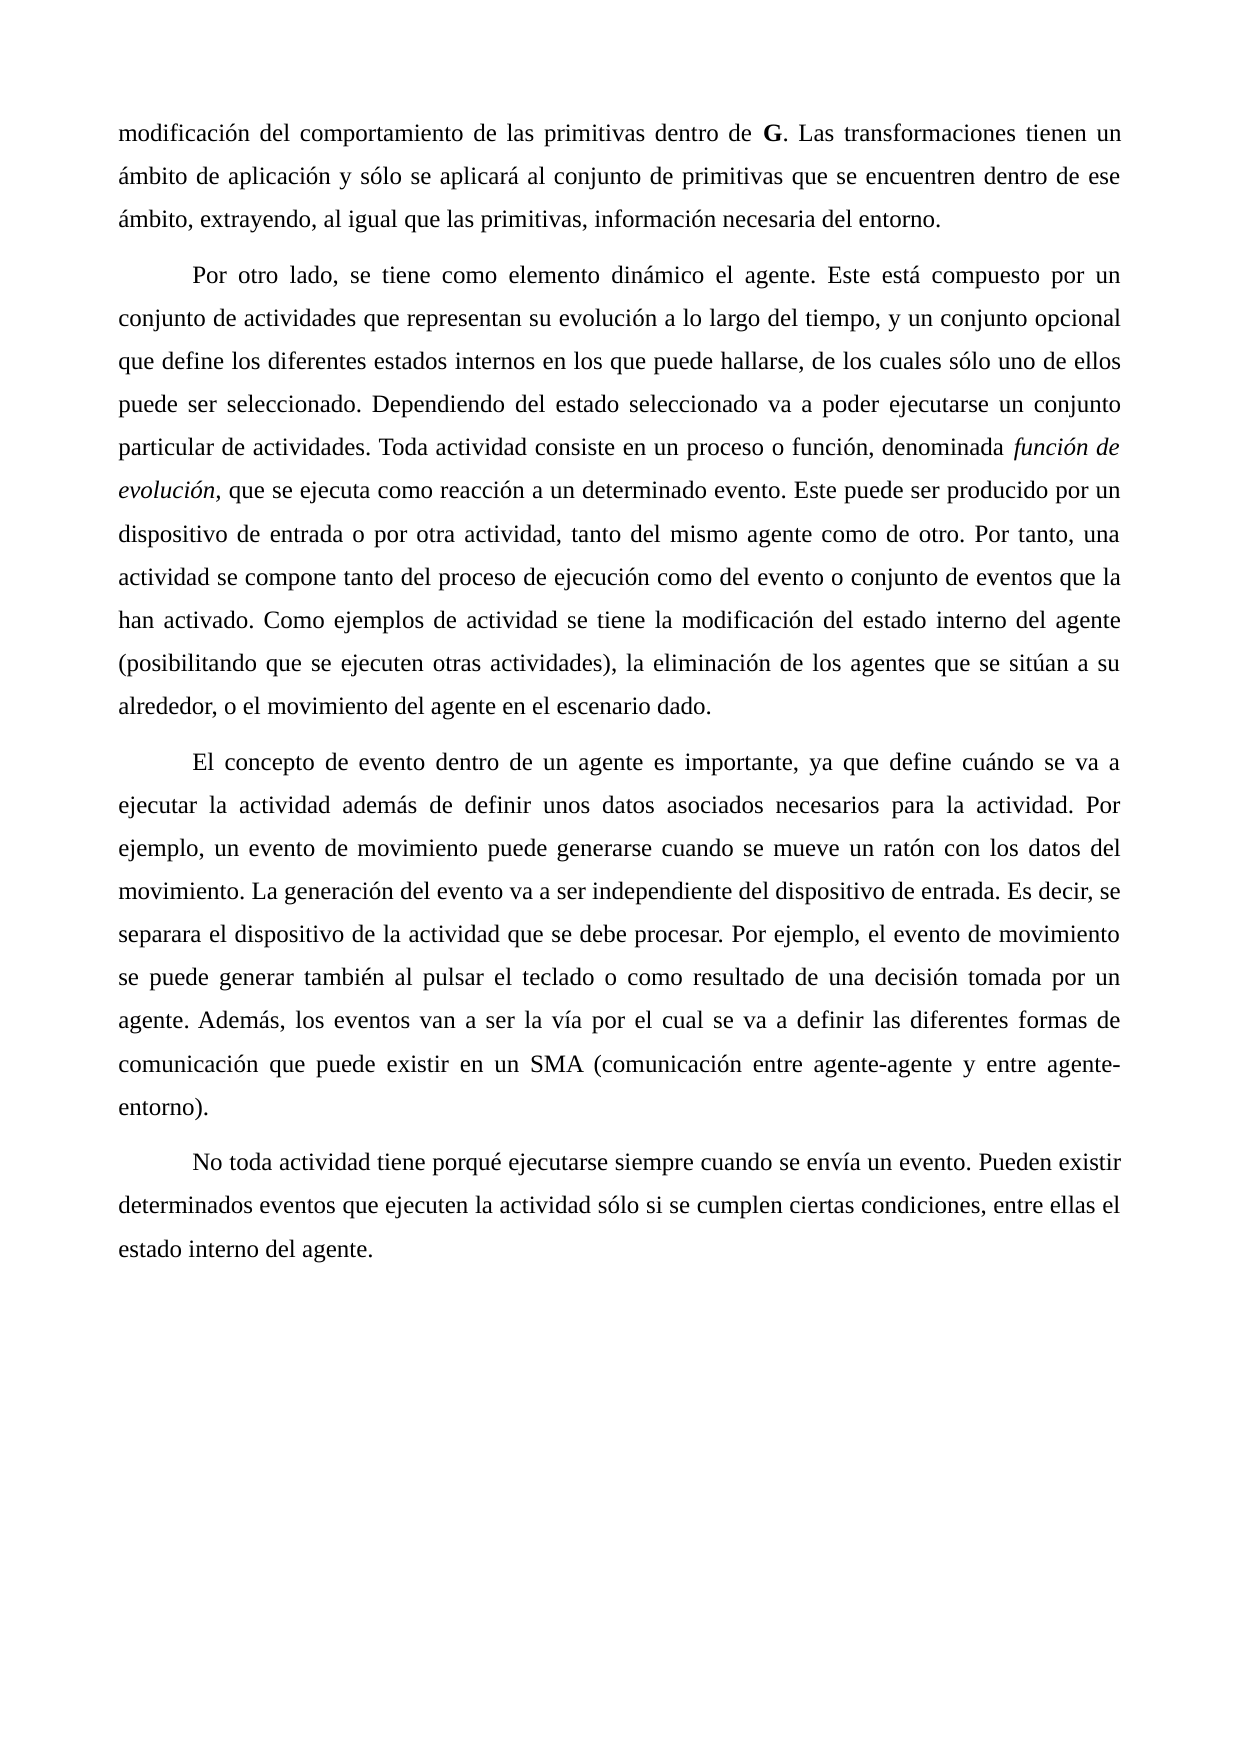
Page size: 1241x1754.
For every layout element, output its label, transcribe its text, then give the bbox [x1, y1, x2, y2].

text modificación del comportamiento de las primitivas dentro de G. Las transformaciones tienen un ámbito de aplicación y sólo se aplicará al conjunto de primitivas que se encuentren dentro de ese ámbito, extrayendo, al igual que las primitivas, información necesaria del entorno. [118, 118, 1122, 233]
text El concepto de evento dentro de un agente es importante, ya que define cuándo se va a ejecutar la actividad además de definir unos datos asociados necesarios para la actividad. Por ejemplo, un evento de movimiento puede generarse cuando se mueve un ratón con los datos del movimiento. La generación del evento va a ser independiente del dispositivo de entrada. Es decir, se separara el dispositivo de la actividad que se debe procesar. Por ejemplo, el evento de movimiento se puede generar también al pulsar el teclado o como resultado de una decisión tomada por un agente. Además, los eventos van a ser la vía por el cual se va a definir las diferentes formas de comunicación que puede existir en un SMA (comunicación entre agente-agente y entre agente-entorno). [118, 747, 1122, 1121]
text No toda actividad tiene porqué ejecutarse siempre cuando se envía un evento. Pueden existir determinados eventos que ejecuten la actividad sólo si se cumplen ciertas condiciones, entre ellas el estado interno del agente. [118, 1147, 1122, 1262]
text Por otro lado, se tiene como elemento dinámico el agente. Este está compuesto por un conjunto de actividades que representan su evolución a lo largo del tiempo, y un conjunto opcional que define los diferentes estados internos en los que puede hallarse, de los cuales sólo uno de ellos puede ser seleccionado. Dependiendo del estado seleccionado va a poder ejecutarse un conjunto particular de actividades. Toda actividad consiste en un proceso o función, denominada función de evolución, que se ejecuta como reacción a un determinado evento. Este puede ser producido por un dispositivo de entrada o por otra actividad, tanto del mismo agente como de otro. Por tanto, una actividad se compone tanto del proceso de ejecución como del evento o conjunto de eventos que la han activado. Como ejemplos de actividad se tiene la modificación del estado interno del agente (posibilitando que se ejecuten otras actividades), la eliminación de los agentes que se sitúan a su alrededor, o el movimiento del agente en el escenario dado. [118, 260, 1122, 720]
